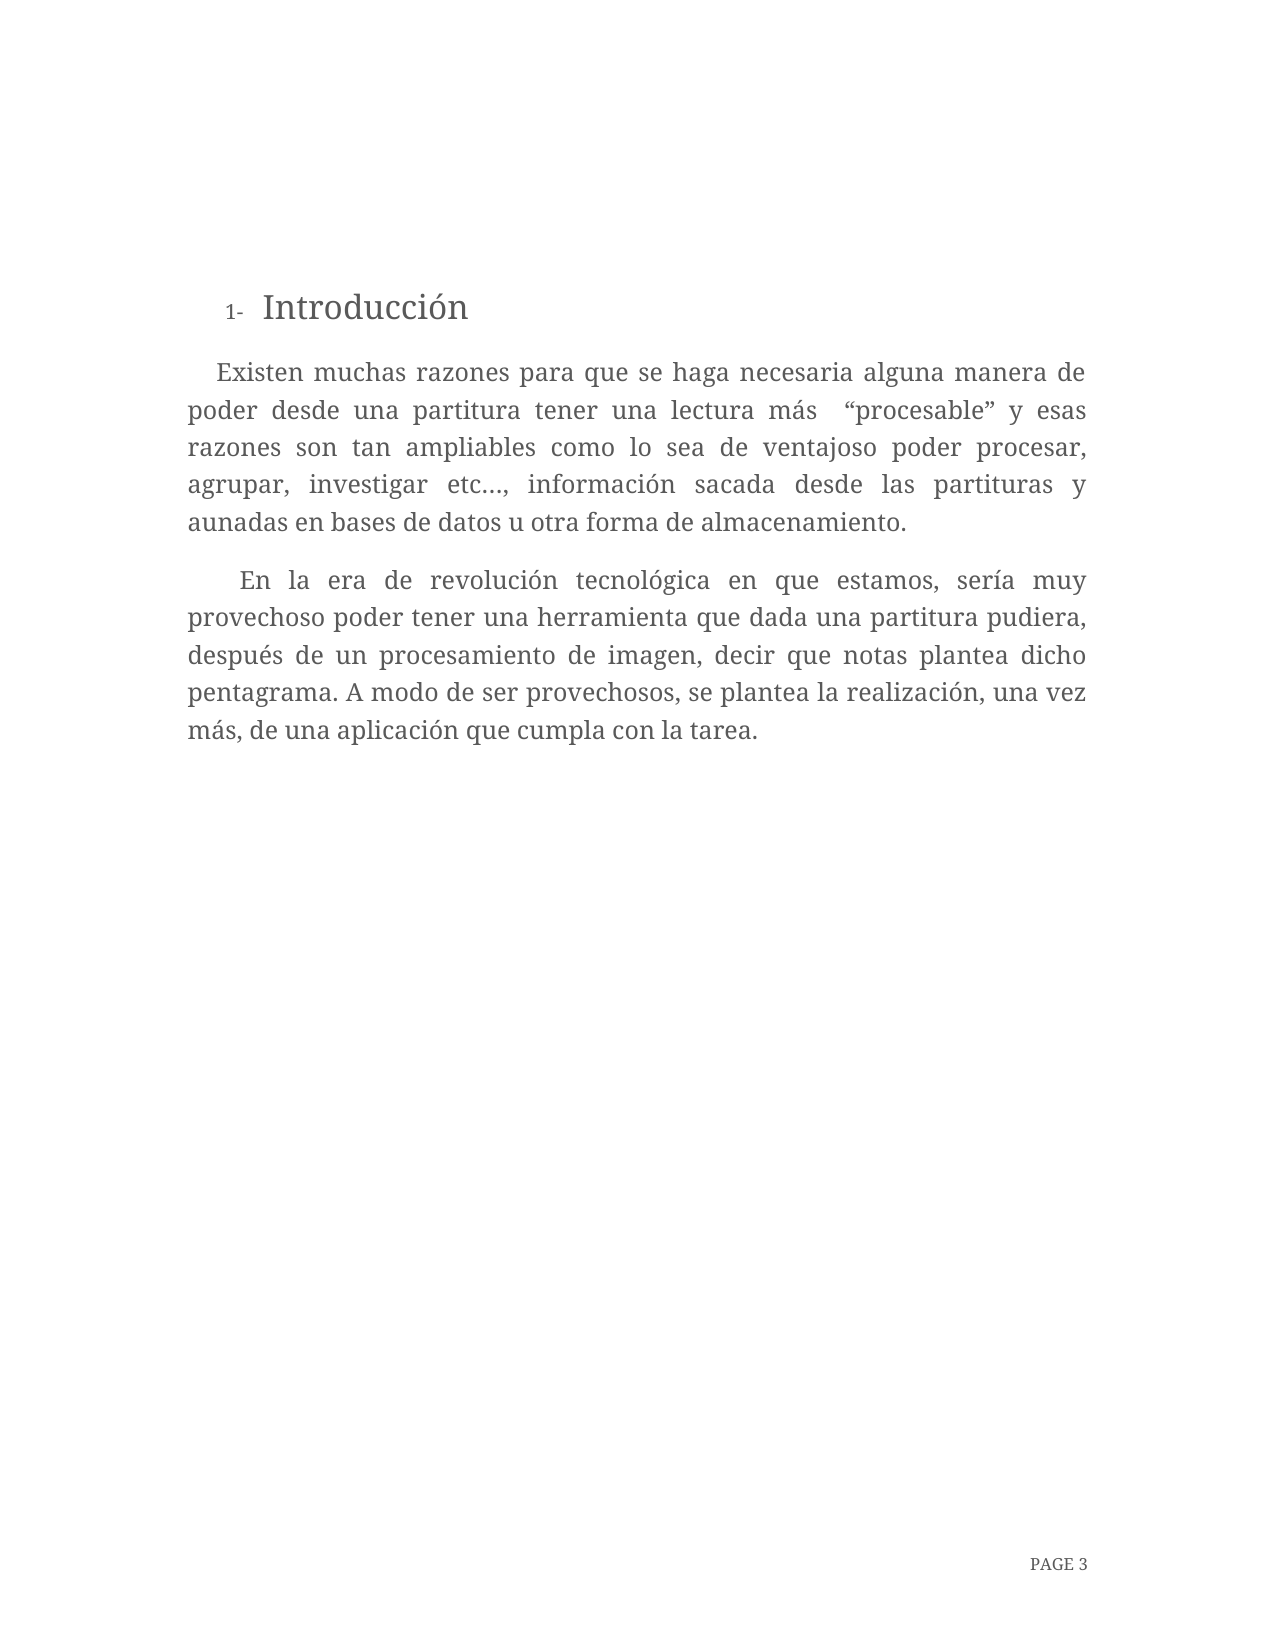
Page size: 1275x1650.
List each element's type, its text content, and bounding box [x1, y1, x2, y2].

text En la era de revolución tecnológica en que estamos, sería muy provechoso poder tener una herramienta que dada una partitura pudiera, después de un procesamiento de imagen, decir que notas plantea dicho pentagrama. A modo de ser provechosos, se plantea la realización, una vez más, de una aplicación que cumpla con la tarea. [187, 563, 1087, 746]
text Existen muchas razones para que se haga necesaria alguna manera de poder desde una partitura tener una lectura más “procesable” y esas razones son tan ampliables como lo sea de ventajoso poder procesar, agrupar, investigar etc…, información sacada desde las partituras y aunadas en bases de datos u otra forma de almacenamiento. [187, 355, 1087, 538]
list Introducción [225, 284, 1087, 329]
